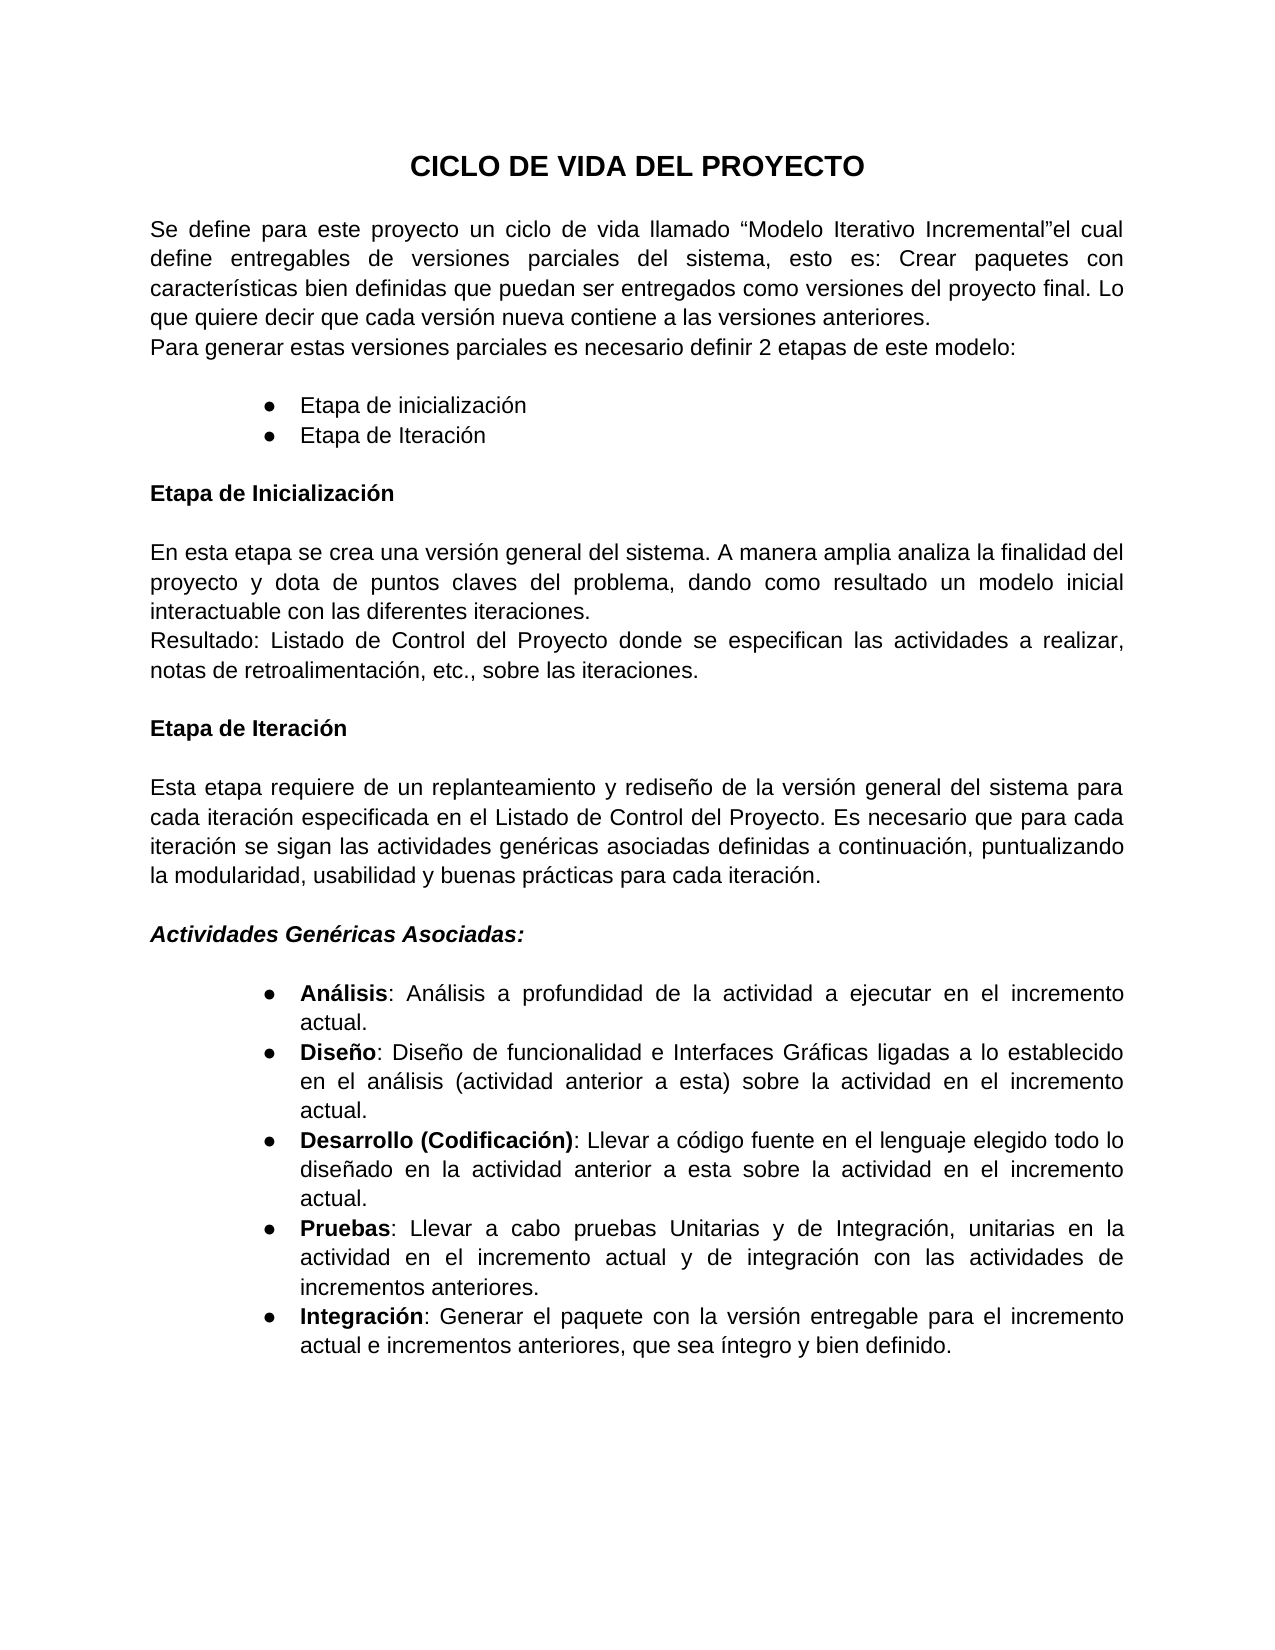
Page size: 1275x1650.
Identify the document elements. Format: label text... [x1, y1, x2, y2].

text CICLO DE VIDA DEL PROYECTO [150, 150, 1125, 183]
list Etapa de Iteración [262, 422, 1125, 448]
list Diseño: Diseño de funcionalidad e Interfaces Gráficas ligadas a lo establecido en el análisis (actividad anterior a esta) sobre la actividad en el incremento actual. [262, 1039, 1125, 1124]
text Etapa de Inicialización [150, 481, 1125, 507]
list Etapa de inicialización [262, 393, 1125, 419]
list Pruebas: Llevar a cabo pruebas Unitarias y de Integración, unitarias en la actividad en el incremento actual y de integración con las actividades de incrementos anteriores. [262, 1216, 1125, 1300]
list Desarrollo (Codificación): Llevar a código fuente en el lenguaje elegido todo lo diseñado en la actividad anterior a esta sobre la actividad en el incremento actual. [262, 1127, 1125, 1212]
text Se define para este proyecto un ciclo de vida llamado “Modelo Iterativo Incremental”el cual define entregables de versiones parciales del sistema, esto es: Crear paquetes con características bien definidas que puedan ser entregados como versiones del proyecto final. Lo que quiere decir que cada versión nueva contiene a las versiones anteriores. [150, 217, 1125, 331]
text Esta etapa requiere de un replanteamiento y rediseño de la versión general del sistema para cada iteración especificada en el Listado de Control del Proyecto. Es necesario que para cada iteración se sigan las actividades genéricas asociadas definidas a continuación, puntualizando la modularidad, usabilidad y buenas prácticas para cada iteración. [150, 775, 1125, 889]
text En esta etapa se crea una versión general del sistema. A manera amplia analiza la finalidad del proyecto y dota de puntos claves del problema, dando como resultado un modelo inicial interactuable con las diferentes iteraciones. [150, 540, 1125, 624]
text Para generar estas versiones parciales es necesario definir 2 etapas de este modelo: [150, 334, 1125, 360]
list Integración: Generar el paquete con la versión entregable para el incremento actual e incrementos anteriores, que sea íntegro y bien definido. [262, 1304, 1125, 1359]
text Resultado: Listado de Control del Proyecto donde se especifican las actividades a realizar, notas de retroalimentación, etc., sobre las iteraciones. [150, 628, 1125, 683]
text Etapa de Iteración [150, 716, 1125, 742]
list Análisis: Análisis a profundidad de la actividad a ejecutar en el incremento actual. [262, 981, 1125, 1036]
text Actividades Genéricas Asociadas: [150, 922, 1125, 947]
